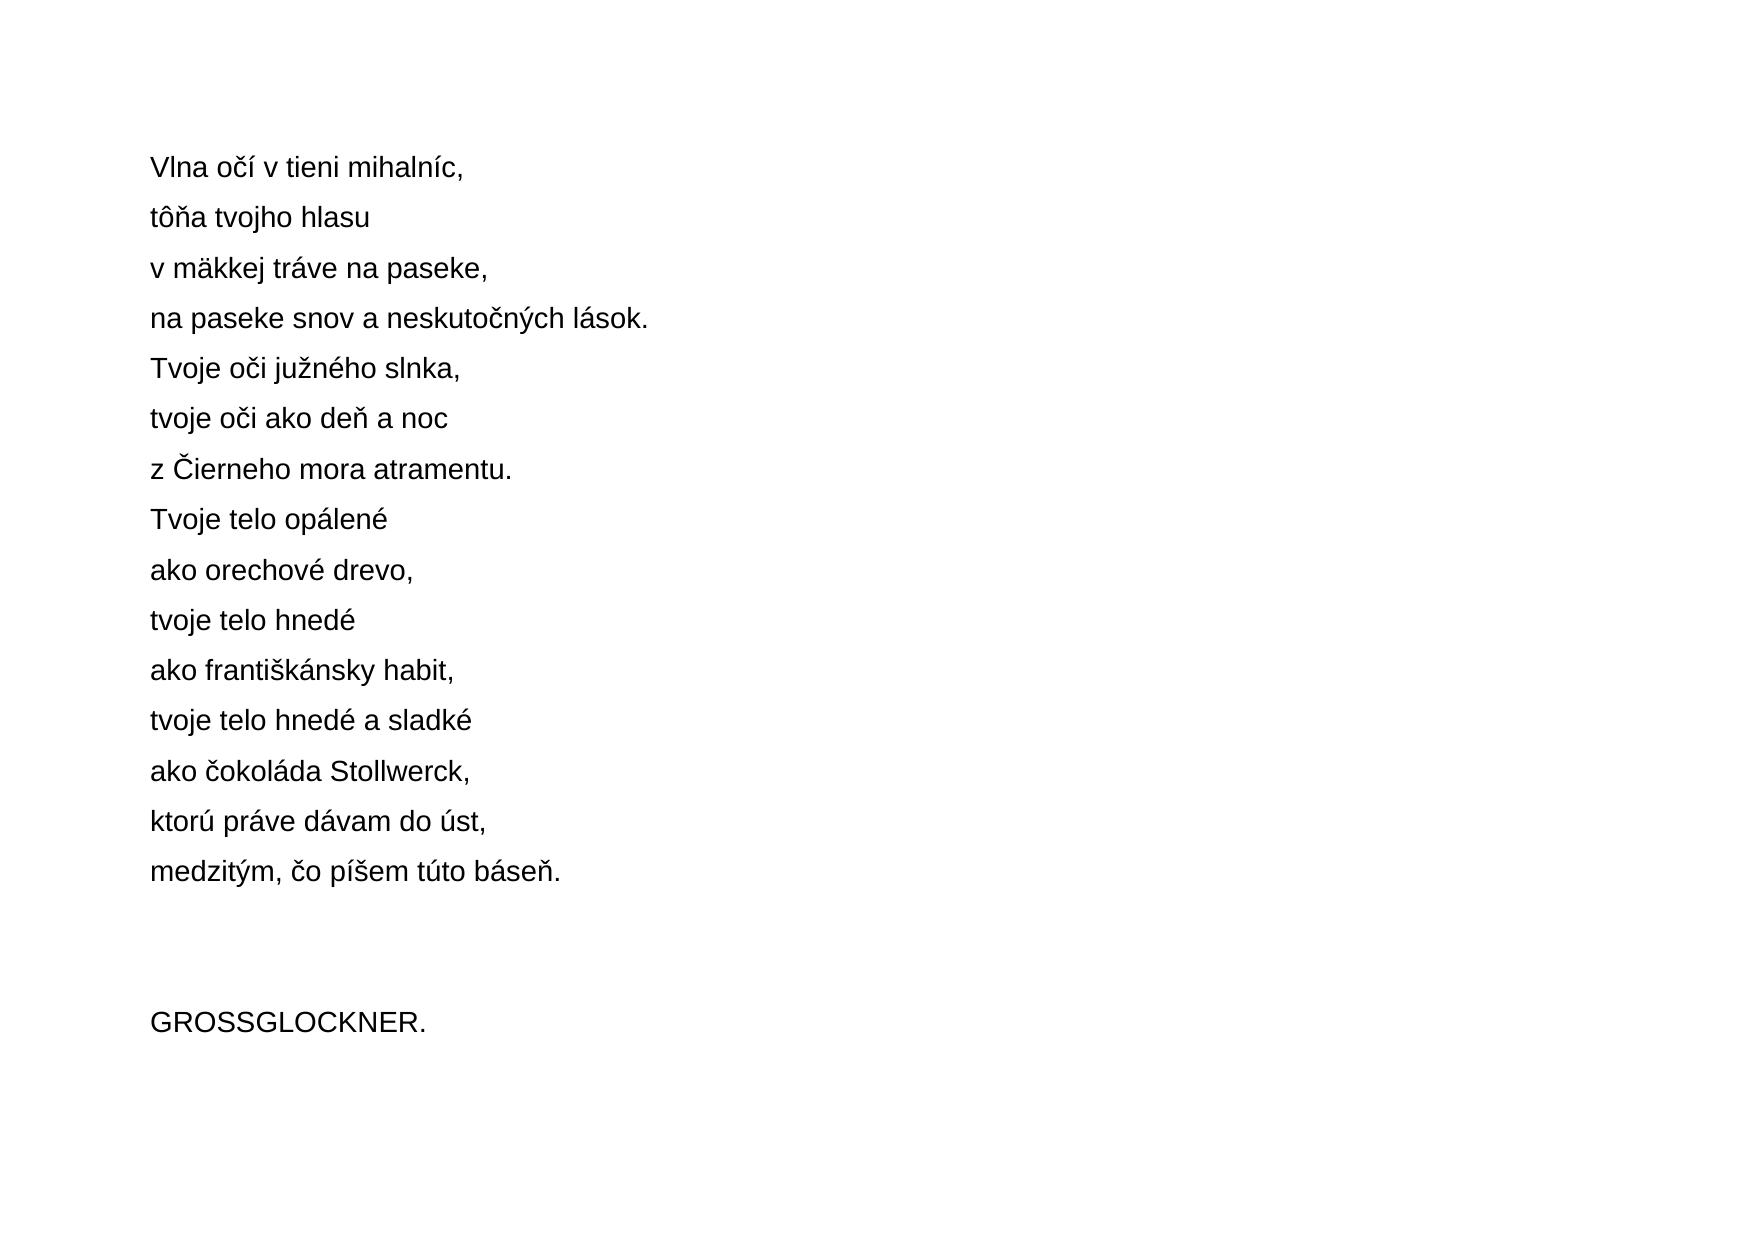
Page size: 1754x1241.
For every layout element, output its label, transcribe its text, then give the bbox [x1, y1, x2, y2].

text Tvoje oči južného slnka, [150, 351, 1243, 385]
text Tvoje telo opálené [150, 502, 1243, 536]
text tvoje telo hnedé a sladké [150, 703, 1243, 737]
text GROSSGLOCKNER. [150, 1005, 1243, 1039]
text tôňa tvojho hlasu [150, 200, 1243, 234]
text medzitým, čo píšem túto báseň. [150, 854, 1243, 888]
text ako orechové drevo, [150, 552, 1243, 586]
text tvoje oči ako deň a noc [150, 402, 1243, 435]
text Vlna očí v tieni mihalníc, [150, 150, 1243, 183]
text na paseke snov a neskutočných lások. [150, 301, 1243, 334]
text v mäkkej tráve na paseke, [150, 251, 1243, 284]
text ako františkánsky habit, [150, 653, 1243, 687]
text tvoje telo hnedé [150, 603, 1243, 636]
text z Čierneho mora atramentu. [150, 452, 1243, 485]
text ktorú práve dávam do úst, [150, 804, 1243, 838]
text ako čokoláda Stollwerck, [150, 754, 1243, 787]
